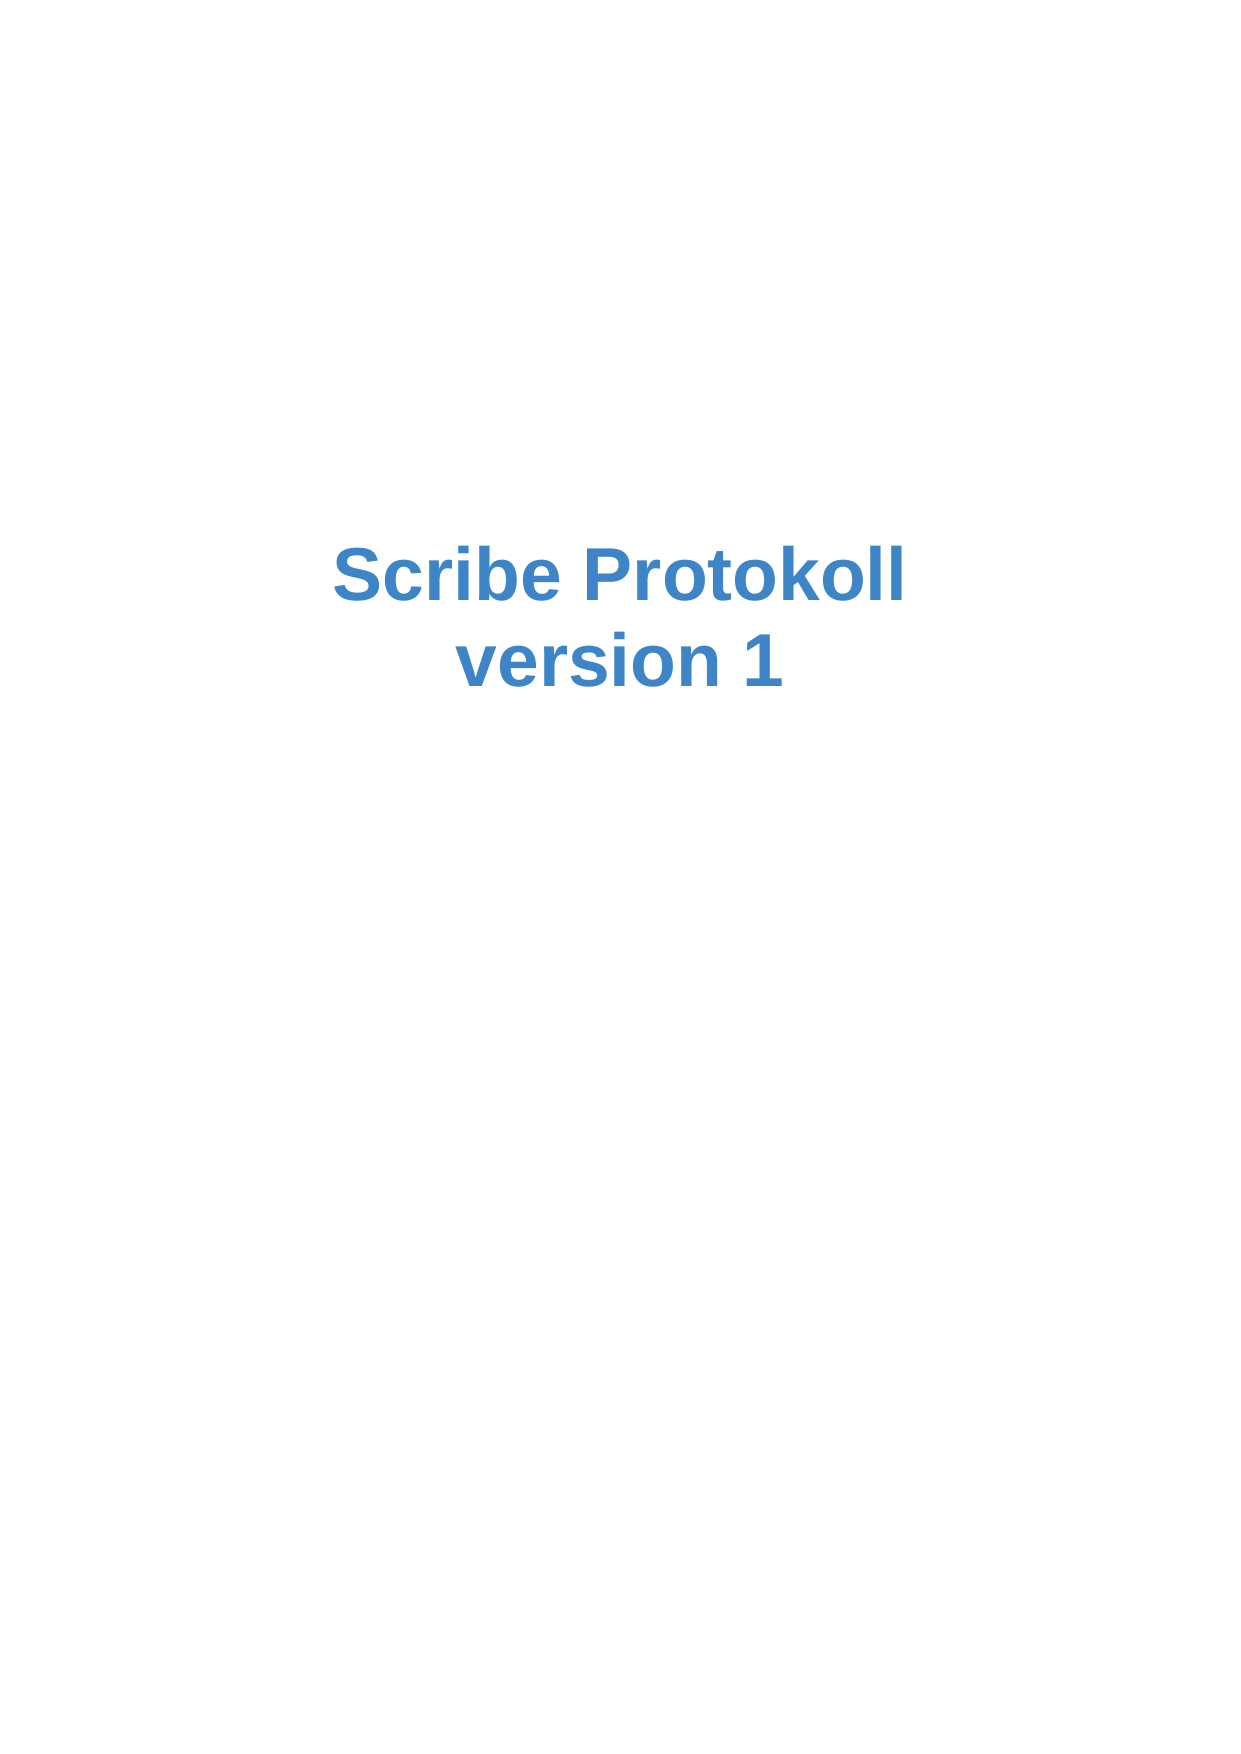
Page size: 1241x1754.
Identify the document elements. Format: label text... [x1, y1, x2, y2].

title Scribe Protokoll version 1 [150, 218, 1090, 702]
